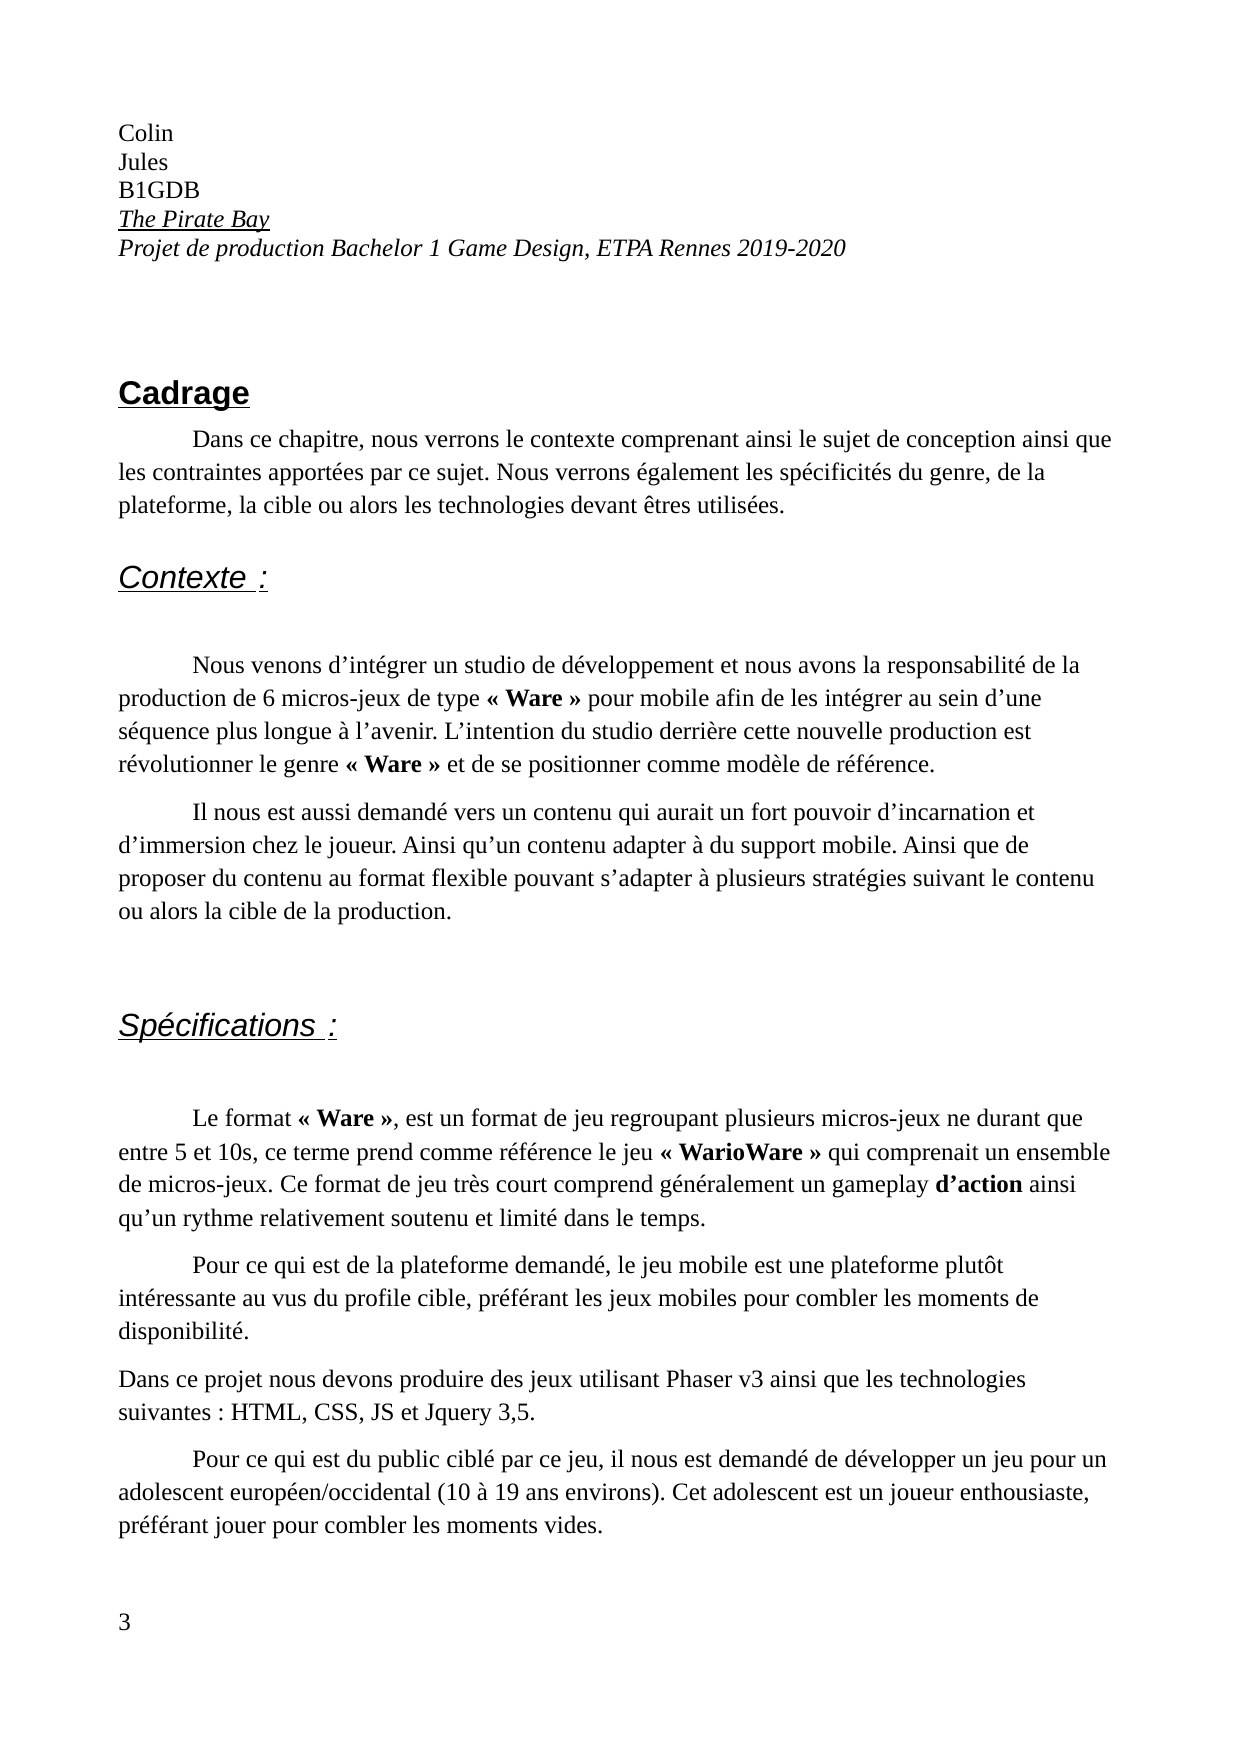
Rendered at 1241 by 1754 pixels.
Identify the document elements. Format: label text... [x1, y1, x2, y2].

subtitle Cadrage [118, 374, 1122, 412]
subtitle Contexte : [118, 559, 1122, 596]
text Le format « Ware », est un format de jeu regroupant plusieurs micros-jeux ne durant que entre 5 et 10s, ce terme prend comme référence le jeu « WarioWare » qui comprenait un ensemble de micros-jeux. Ce format de jeu très court comprend généralement un gameplay d’action ainsi qu’un rythme relativement soutenu et limité dans le temps. [118, 1103, 1122, 1231]
text Pour ce qui est de la plateforme demandé, le jeu mobile est une plateforme plutôt intéressante au vus du profile cible, préférant les jeux mobiles pour combler les moments de disponibilité. [118, 1250, 1122, 1345]
text Pour ce qui est du public ciblé par ce jeu, il nous est demandé de développer un jeu pour un adolescent européen/occidental (10 à 19 ans environs). Cet adolescent est un joueur enthousiaste, préférant jouer pour combler les moments vides. [118, 1444, 1122, 1539]
text Dans ce projet nous devons produire des jeux utilisant Phaser v3 ainsi que les technologies suivantes : HTML, CSS, JS et Jquery 3,5. [118, 1364, 1122, 1426]
text Dans ce chapitre, nous verrons le contexte comprenant ainsi le sujet de conception ainsi que les contraintes apportées par ce sujet. Nous verrons également les spécificités du genre, de la plateforme, la cible ou alors les technologies devant êtres utilisées. [118, 424, 1122, 519]
subtitle Spécifications : [118, 1007, 1122, 1043]
text Nous venons d’intégrer un studio de développement et nous avons la responsabilité de la production de 6 micros-jeux de type « Ware » pour mobile afin de les intégrer au sein d’une séquence plus longue à l’avenir. L’intention du studio derrière cette nouvelle production est révolutionner le genre « Ware » et de se positionner comme modèle de référence. [118, 650, 1122, 778]
text Il nous est aussi demandé vers un contenu qui aurait un fort pouvoir d’incarnation et d’immersion chez le joueur. Ainsi qu’un contenu adapter à du support mobile. Ainsi que de proposer du contenu au format flexible pouvant s’adapter à plusieurs stratégies suivant le contenu ou alors la cible de la production. [118, 797, 1122, 925]
